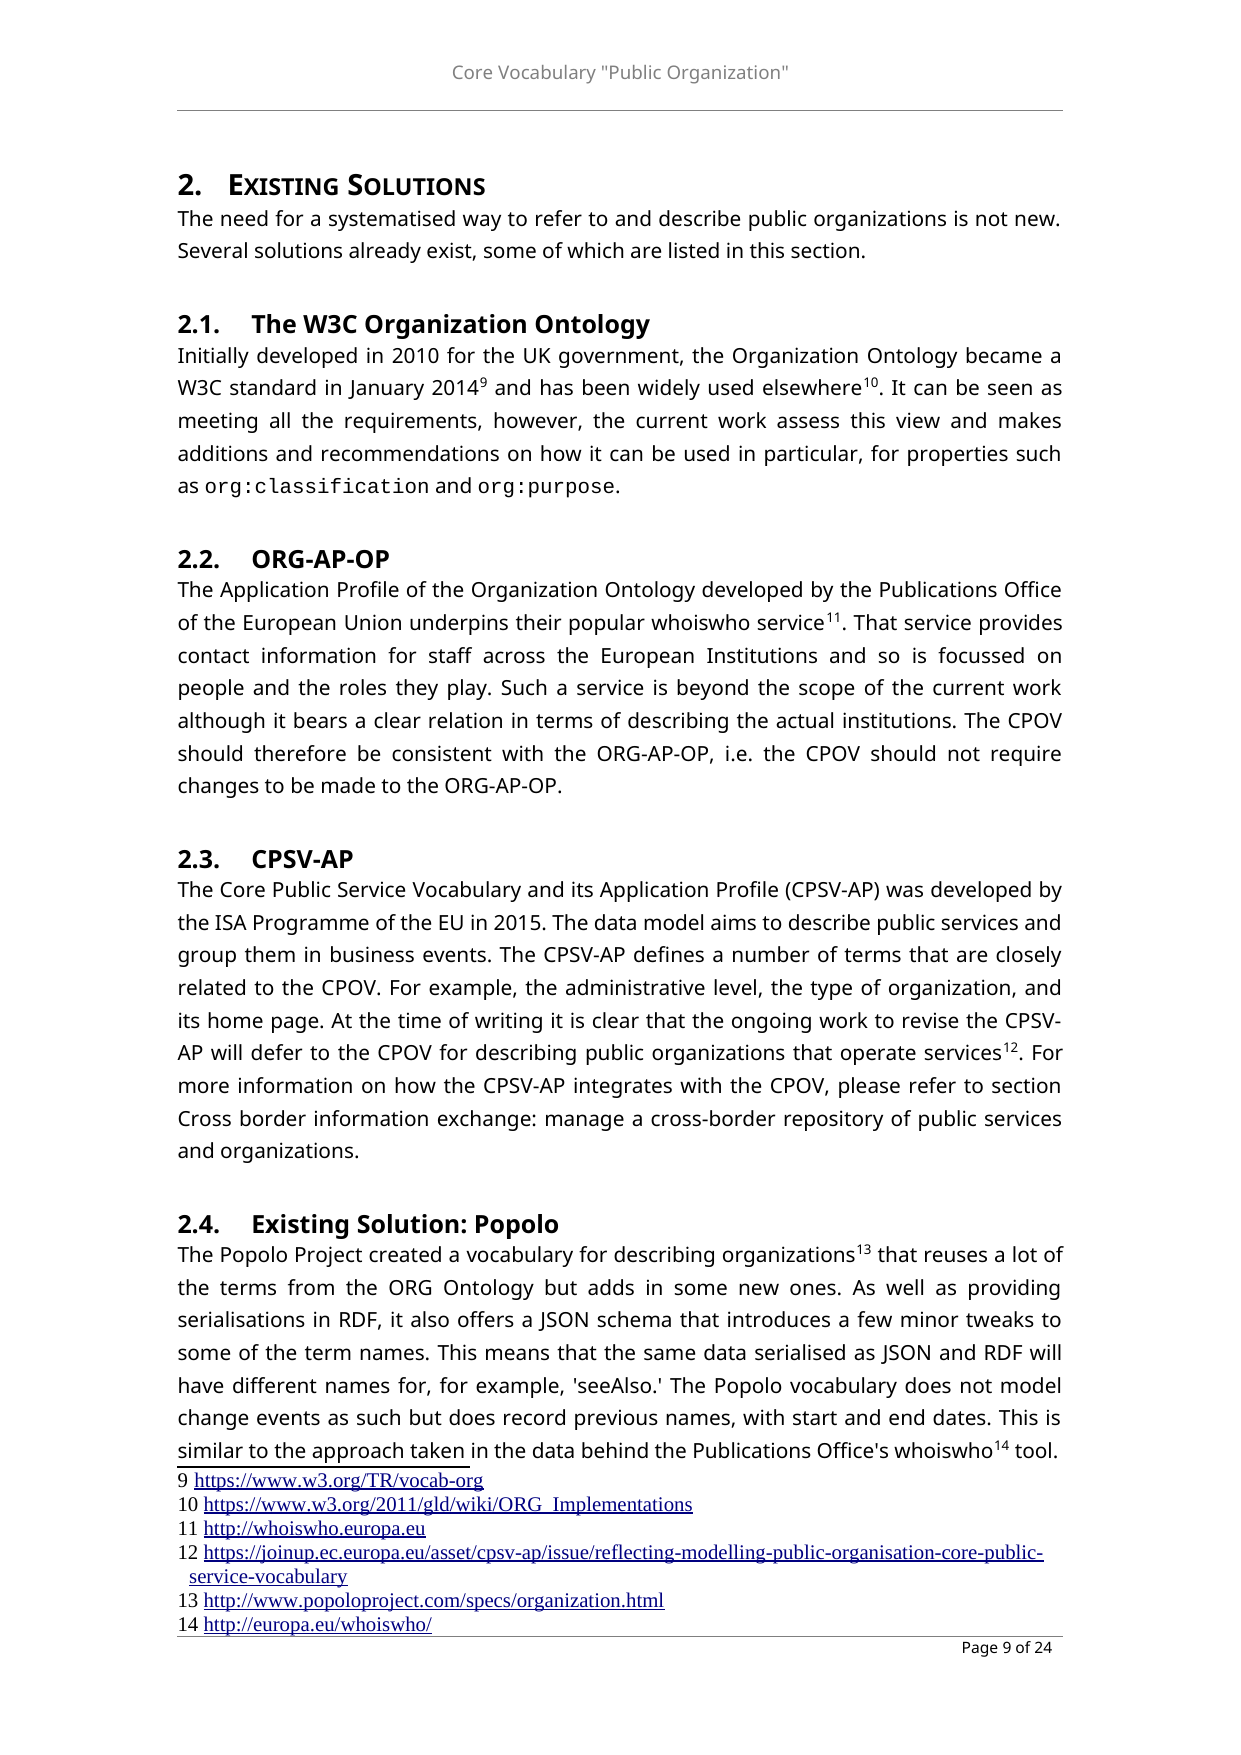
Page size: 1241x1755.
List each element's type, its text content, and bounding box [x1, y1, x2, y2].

text http://www.popoloproject.com/specs/organization.html [177, 1588, 1063, 1612]
text https://joinup.ec.europa.eu/asset/cpsv-ap/issue/reflecting-modelling-public-organisation-core-public-service-vocabulary [177, 1540, 1063, 1588]
text The Application Profile of the Organization Ontology developed by the Publications Office of the European Union underpins their popular whoiswho service. That service provides contact information for staff across the European Institutions and so is focussed on people and the roles they play. Such a service is beyond the scope of the current work although it bears a clear relation in terms of describing the actual institutions. The CPOV should therefore be consistent with the ORG-AP-OP, i.e. the CPOV should not require changes to be made to the ORG-AP-OP. [177, 576, 1063, 800]
text https://www.w3.org/2011/gld/wiki/ORG_Implementations [177, 1492, 1063, 1516]
subtitle ORG-AP-OP [177, 542, 1063, 576]
text The need for a systematised way to refer to and describe public organizations is not new. Several solutions already exist, some of which are listed in this section. [177, 204, 1063, 265]
subtitle The W3C Organization Ontology [177, 307, 1063, 341]
text http://whoiswho.europa.eu [177, 1516, 1063, 1540]
text Initially developed in 2010 for the UK government, the Organization Ontology became a W3C standard in January 2014 and has been widely used elsewhere. It can be seen as meeting all the requirements, however, the current work assess this view and makes additions and recommendations on how it can be used in particular, for properties such as org:classification and org:purpose. [177, 341, 1063, 500]
subtitle Existing Solution: Popolo [177, 1206, 1063, 1240]
text The Popolo Project created a vocabulary for describing organizations that reuses a lot of the terms from the ORG Ontology but adds in some new ones. As well as providing serialisations in RDF, it also offers a JSON schema that introduces a few minor tweaks to some of the term names. This means that the same data serialised as JSON and RDF will have different names for, for example, 'seeAlso.' The Popolo vocabulary does not model change events as such but does record previous names, with start and end dates. This is similar to the approach taken in the data behind the Publications Office's whoiswho tool. [177, 1240, 1063, 1464]
subtitle Existing Solutions [177, 164, 1063, 204]
text http://europa.eu/whoiswho/ [177, 1612, 1063, 1636]
text The Core Public Service Vocabulary and its Application Profile (CPSV-AP) was developed by the ISA Programme of the EU in 2015. The data model aims to describe public services and group them in business events. The CPSV-AP defines a number of terms that are closely related to the CPOV. For example, the administrative level, the type of organization, and its home page. At the time of writing it is clear that the ongoing work to revise the CPSV-AP will defer to the CPOV for describing public organizations that operate services. For more information on how the CPSV-AP integrates with the CPOV, please refer to section 2.4. [177, 875, 1063, 1165]
text https://www.w3.org/TR/vocab-org [177, 1467, 1063, 1492]
subtitle CPSV-AP [177, 841, 1063, 875]
